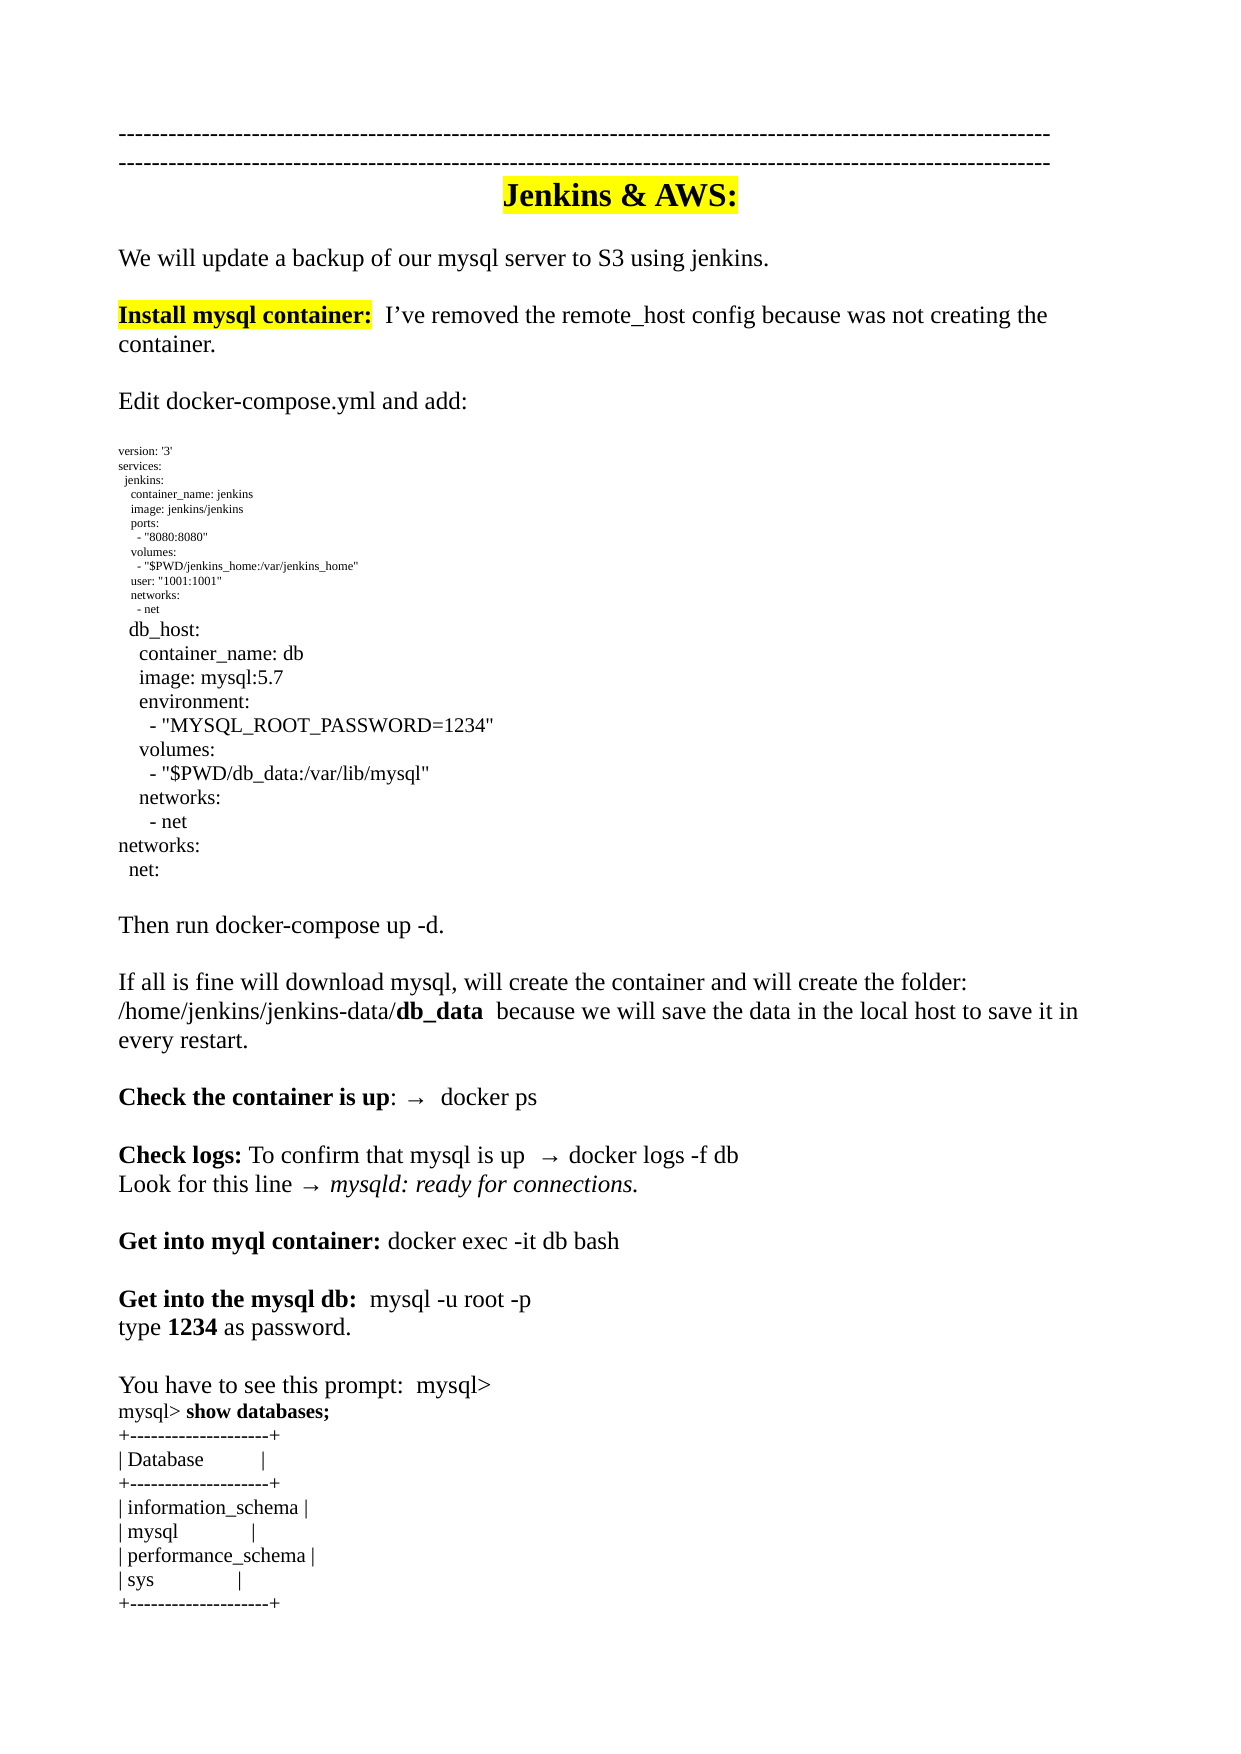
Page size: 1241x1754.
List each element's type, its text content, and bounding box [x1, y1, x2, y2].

text image: mysql:5.7 [118, 664, 1122, 689]
text Get into myql container: docker exec -it db bash [118, 1226, 1122, 1255]
text ---------------------------------------------------------------------------------------------------------------- [118, 147, 1122, 176]
text - "8080:8080" [118, 530, 1122, 544]
text You have to see this prompt: mysql> [118, 1370, 1122, 1399]
text Check the container is up: → docker ps [118, 1082, 1122, 1111]
text Edit docker-compose.yml and add: [118, 386, 1122, 415]
text jenkins: [118, 473, 1122, 487]
text Get into the mysql db: mysql -u root -p [118, 1284, 1122, 1312]
text | sys | [118, 1567, 1122, 1591]
text networks: [118, 833, 1122, 857]
text Jenkins & AWS: [118, 176, 1122, 214]
text Then run docker-compose up -d. [118, 910, 1122, 939]
text networks: [118, 785, 1122, 809]
text volumes: [118, 544, 1122, 559]
text +--------------------+ [118, 1591, 1122, 1615]
text | Database | [118, 1447, 1122, 1471]
text mysql> show databases; [118, 1399, 1122, 1423]
text ports: [118, 516, 1122, 530]
text If all is fine will download mysql, will create the container and will create the folder: /home/jenkins/jenkins-data/db_data because we will save the data in the local host to save it in every restart. [118, 967, 1122, 1054]
text volumes: [118, 737, 1122, 761]
text version: '3' [118, 444, 1122, 458]
text +--------------------+ [118, 1423, 1122, 1447]
text - "$PWD/jenkins_home:/var/jenkins_home" [118, 559, 1122, 573]
text - net [118, 809, 1122, 833]
text We will update a backup of our mysql server to S3 using jenkins. [118, 243, 1122, 271]
text +--------------------+ [118, 1471, 1122, 1495]
text - net [118, 602, 1122, 616]
text Install mysql container: I’ve removed the remote_host config because was not creating the container. [118, 300, 1122, 358]
text Check logs: To confirm that mysql is up → docker logs -f db [118, 1140, 1122, 1169]
text - "$PWD/db_data:/var/lib/mysql" [118, 761, 1122, 785]
text | performance_schema | [118, 1543, 1122, 1567]
text type 1234 as password. [118, 1312, 1122, 1341]
text environment: [118, 689, 1122, 713]
text container_name: jenkins [118, 487, 1122, 501]
text networks: [118, 588, 1122, 602]
text | mysql | [118, 1519, 1122, 1543]
text | information_schema | [118, 1495, 1122, 1519]
text image: jenkins/jenkins [118, 501, 1122, 516]
text db_host: [118, 616, 1122, 641]
text user: "1001:1001" [118, 573, 1122, 588]
text ---------------------------------------------------------------------------------------------------------------- [118, 118, 1122, 147]
text Look for this line → mysqld: ready for connections. [118, 1169, 1122, 1197]
text - "MYSQL_ROOT_PASSWORD=1234" [118, 713, 1122, 737]
text net: [118, 857, 1122, 881]
text container_name: db [118, 641, 1122, 664]
text services: [118, 458, 1122, 473]
